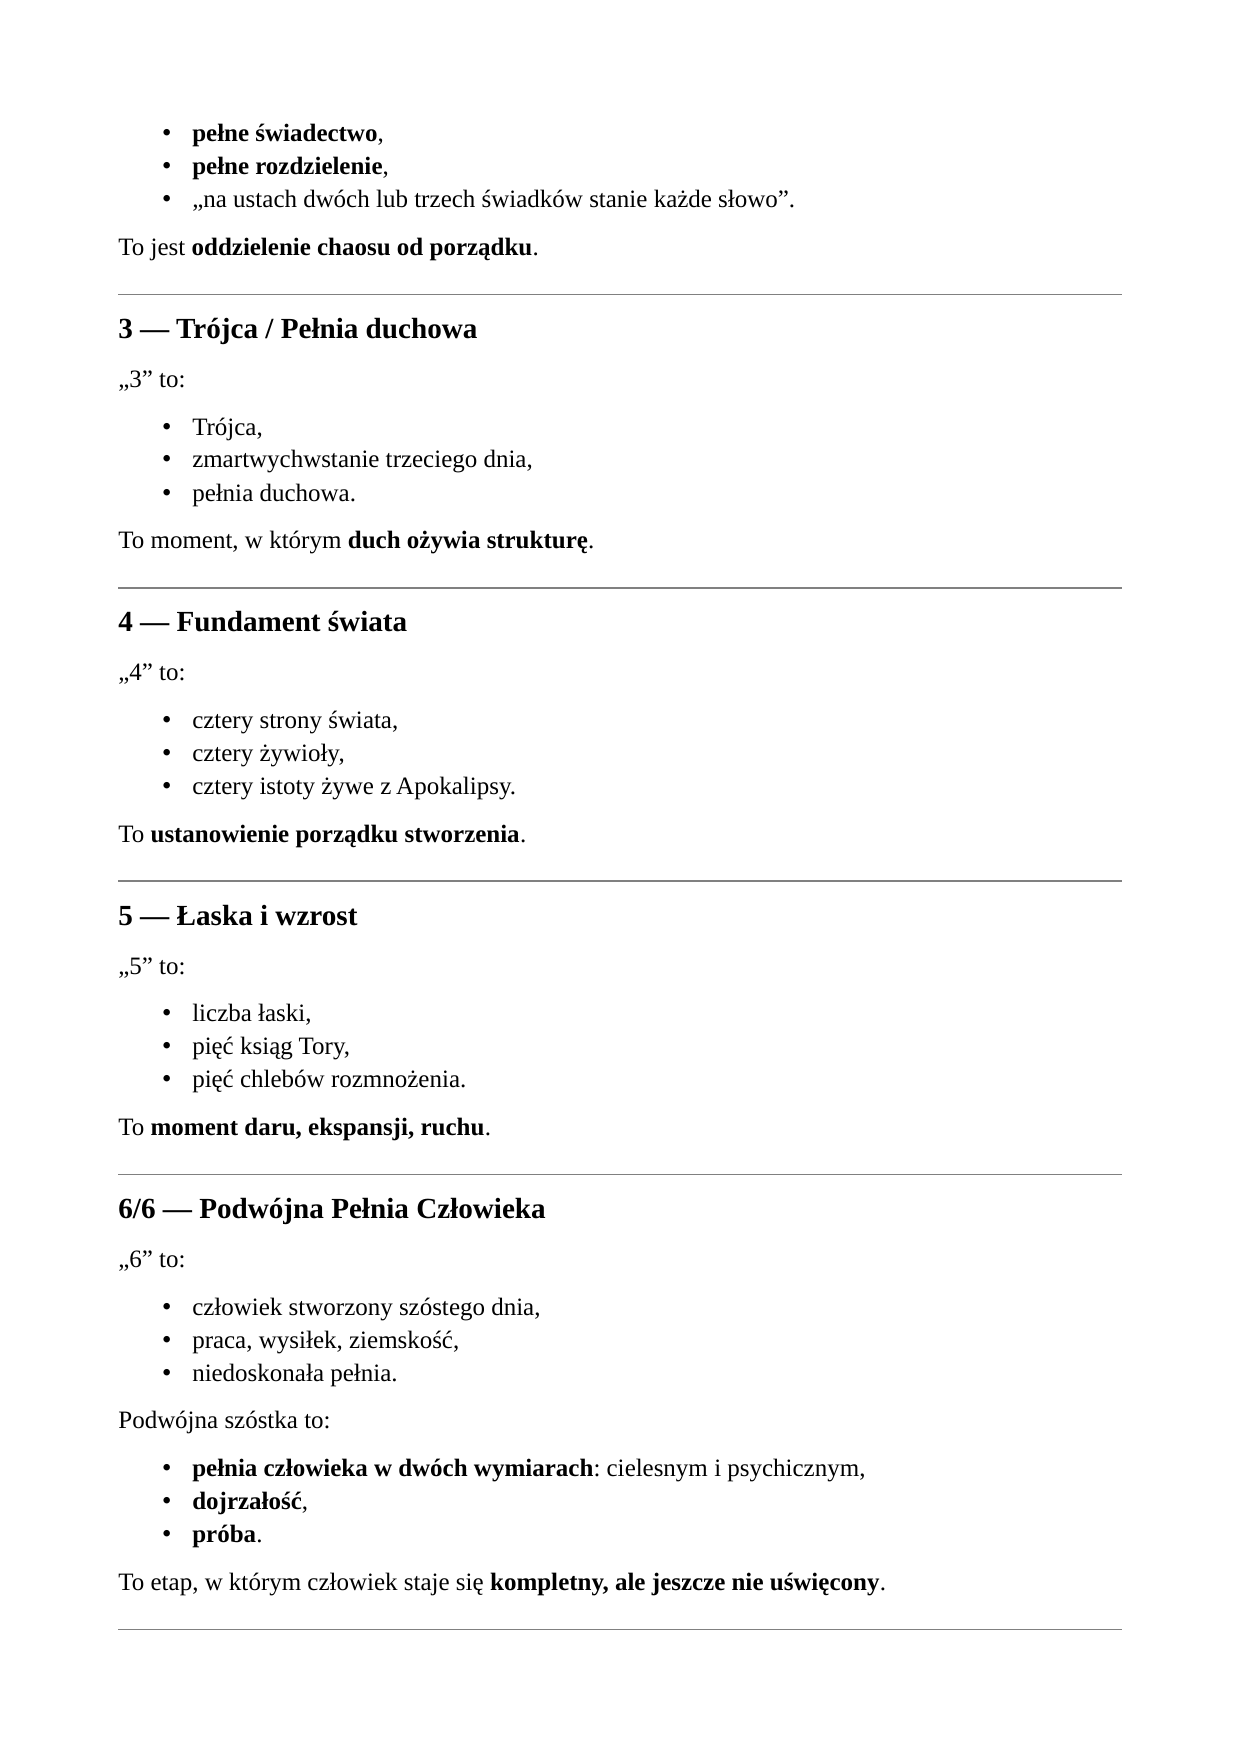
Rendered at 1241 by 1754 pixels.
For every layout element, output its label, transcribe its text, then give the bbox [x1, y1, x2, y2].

text To etap, w którym człowiek staje się kompletny, ale jeszcze nie uświęcony. [118, 1567, 1122, 1596]
text To moment daru, ekspansji, ruchu. [118, 1112, 1122, 1141]
text To ustanowienie porządku stworzenia. [118, 819, 1122, 847]
subtitle 6/6 — Podwójna Pełnia Człowieka [118, 1191, 1122, 1225]
text „4” to: [118, 657, 1122, 686]
subtitle 3 — Trójca / Pełnia duchowa [118, 311, 1122, 344]
list „na ustach dwóch lub trzech świadków stanie każde słowo”. [162, 184, 1122, 213]
list pełnia człowieka w dwóch wymiarach: cielesnym i psychicznym, [162, 1453, 1122, 1482]
list zmartwychwstanie trzeciego dnia, [162, 444, 1122, 473]
text To jest oddzielenie chaosu od porządku. [118, 232, 1122, 261]
list pełnia duchowa. [162, 478, 1122, 506]
list próba. [162, 1519, 1122, 1548]
subtitle 4 — Fundament świata [118, 604, 1122, 638]
text Podwójna szóstka to: [118, 1406, 1122, 1434]
list cztery żywioły, [162, 738, 1122, 767]
text „5” to: [118, 951, 1122, 979]
text „6” to: [118, 1244, 1122, 1273]
list pięć ksiąg Tory, [162, 1031, 1122, 1060]
list cztery istoty żywe z Apokalipsy. [162, 771, 1122, 800]
list pięć chlebów rozmnożenia. [162, 1064, 1122, 1093]
text To moment, w którym duch ożywia strukturę. [118, 525, 1122, 554]
list pełne rozdzielenie, [162, 151, 1122, 180]
subtitle 5 — Łaska i wzrost [118, 898, 1122, 931]
list praca, wysiłek, ziemskość, [162, 1325, 1122, 1354]
list pełne świadectwo, [162, 118, 1122, 147]
text „3” to: [118, 364, 1122, 393]
list Trójca, [162, 412, 1122, 440]
list liczba łaski, [162, 998, 1122, 1027]
list niedoskonała pełnia. [162, 1358, 1122, 1387]
list cztery strony świata, [162, 705, 1122, 734]
list dojrzałość, [162, 1486, 1122, 1515]
list człowiek stworzony szóstego dnia, [162, 1292, 1122, 1321]
